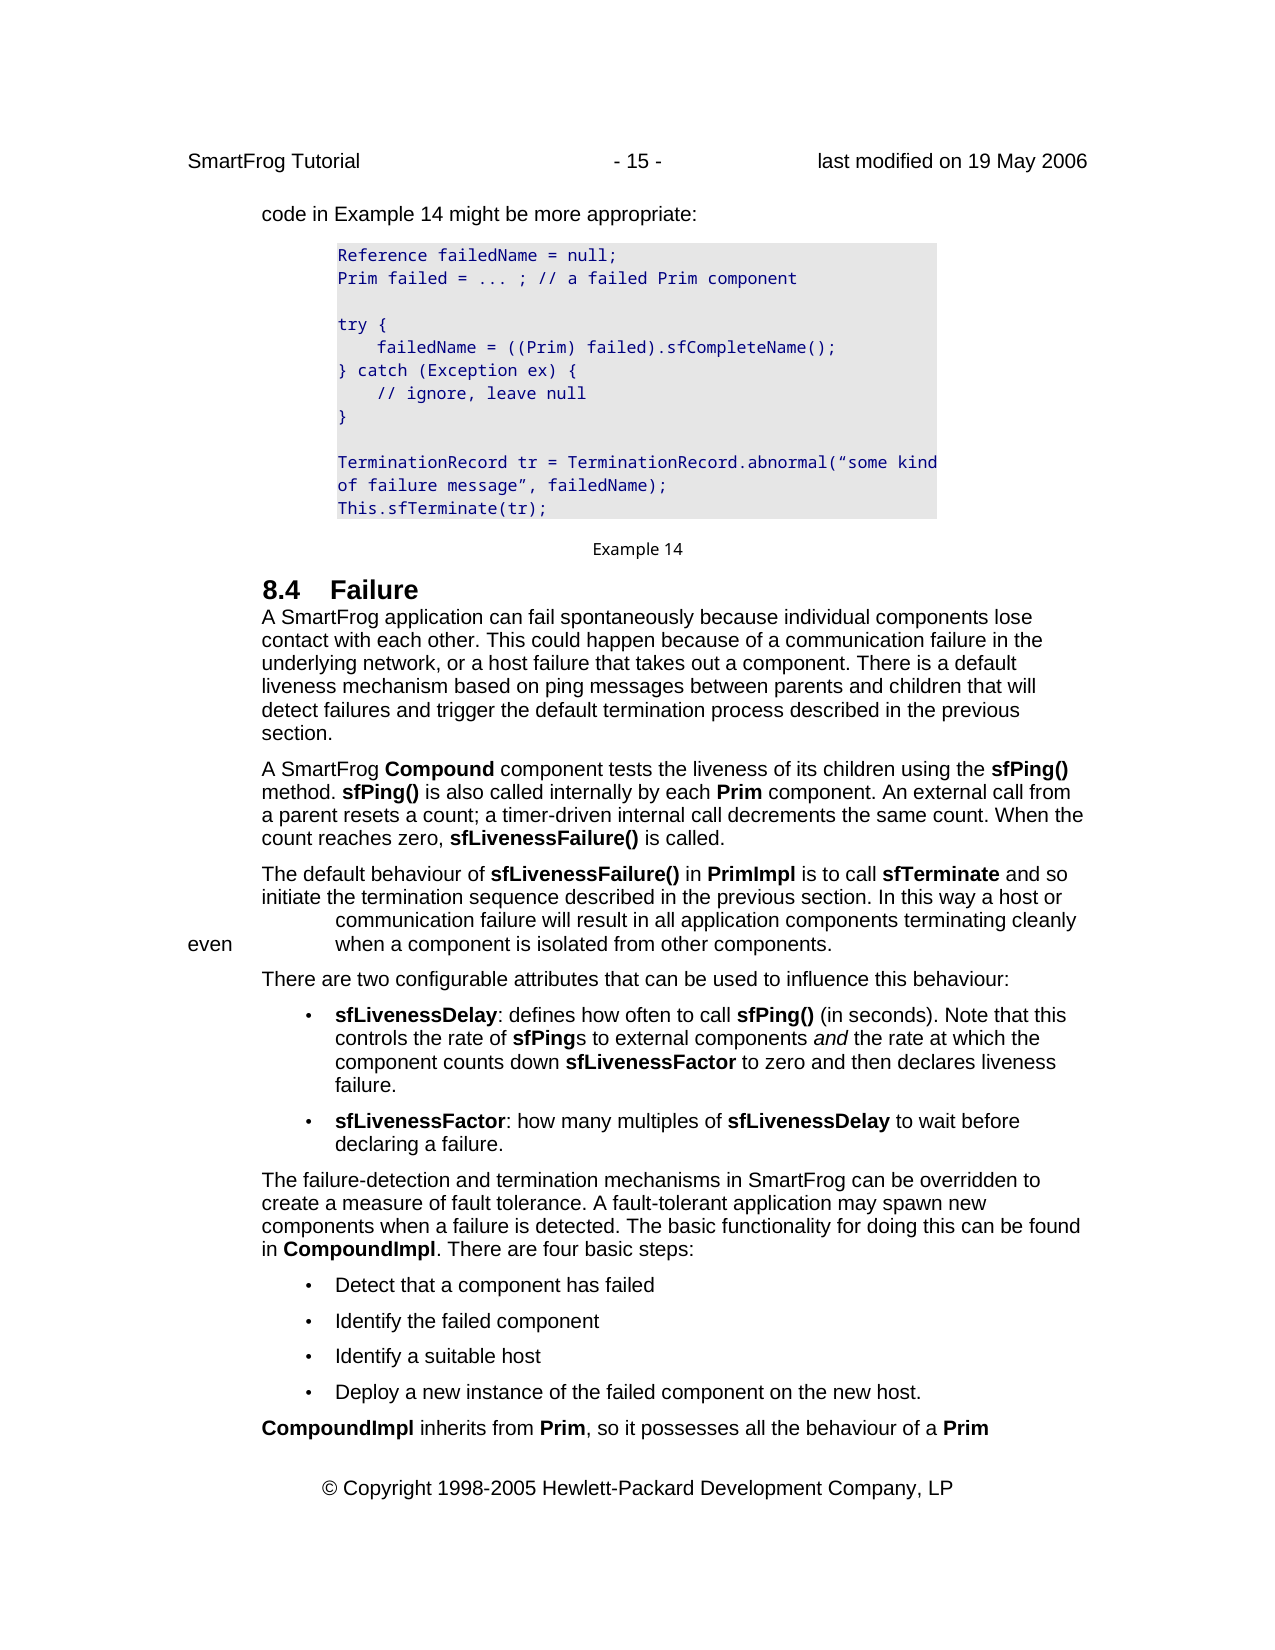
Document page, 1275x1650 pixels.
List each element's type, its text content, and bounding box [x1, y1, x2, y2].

text // ignore, leave null [337, 381, 937, 404]
list Detect that a component has failed [305, 1274, 1087, 1297]
list Identify the failed component [305, 1309, 1087, 1333]
text } [337, 404, 937, 427]
text A SmartFrog application can fail spontaneously because individual components lose contact with each other. This could happen because of a communication failure in the underlying network, or a host failure that takes out a component. There is a default liveness mechanism based on ping messages between parents and children that will detect failures and trigger the default termination process described in the previous section. [187, 605, 1087, 745]
text The default behaviour of sfLivenessFailure() in PrimImpl is to call sfTerminate and so initiate the termination sequence described in the previous section. In this way a host or communication failure will result in all application components terminating cleanly even when a component is isolated from other components. [187, 863, 1087, 956]
text This.sfTerminate(tr); [337, 496, 937, 519]
text try { [337, 312, 937, 335]
subtitle Failure [187, 575, 1087, 605]
text There are two configurable attributes that can be used to influence this behaviour: [187, 968, 1087, 991]
text TerminationRecord tr = TerminationRecord.abnormal(“some kind of failure message”, failedName); [337, 450, 937, 496]
text } catch (Exception ex) { [337, 358, 937, 381]
list Deploy a new instance of the failed component on the new host. [305, 1381, 1087, 1404]
text failedName = ((Prim) failed).sfCompleteName(); [337, 335, 937, 358]
text The failure-detection and termination mechanisms in SmartFrog can be overridden to create a measure of fault tolerance. A fault-tolerant application may spawn new components when a failure is detected. The basic functionality for doing this can be found in CompoundImpl. There are four basic steps: [187, 1168, 1087, 1261]
text Example 14 [187, 537, 1087, 560]
list Identify a suitable host [305, 1345, 1087, 1368]
list sfLivenessFactor: how many multiples of sfLivenessDelay to wait before declaring a failure. [305, 1109, 1087, 1156]
text Prim failed = ... ; // a failed Prim component [337, 266, 937, 289]
text code in Example 14 might be more appropriate: [187, 203, 1087, 226]
text CompoundImpl inherits from Prim, so it possesses all the behaviour of a Prim [187, 1417, 1087, 1440]
list sfLivenessDelay: defines how often to call sfPing() (in seconds). Note that this controls the rate of sfPings to external components and the rate at which the component counts down sfLivenessFactor to zero and then declares liveness failure. [305, 1004, 1087, 1097]
text Reference failedName = null; [337, 243, 937, 266]
text A SmartFrog Compound component tests the liveness of its children using the sfPing() method. sfPing() is also called internally by each Prim component. An external call from a parent resets a count; a timer-driven internal call decrements the same count. When the count reaches zero, sfLivenessFailure() is called. [187, 757, 1087, 850]
